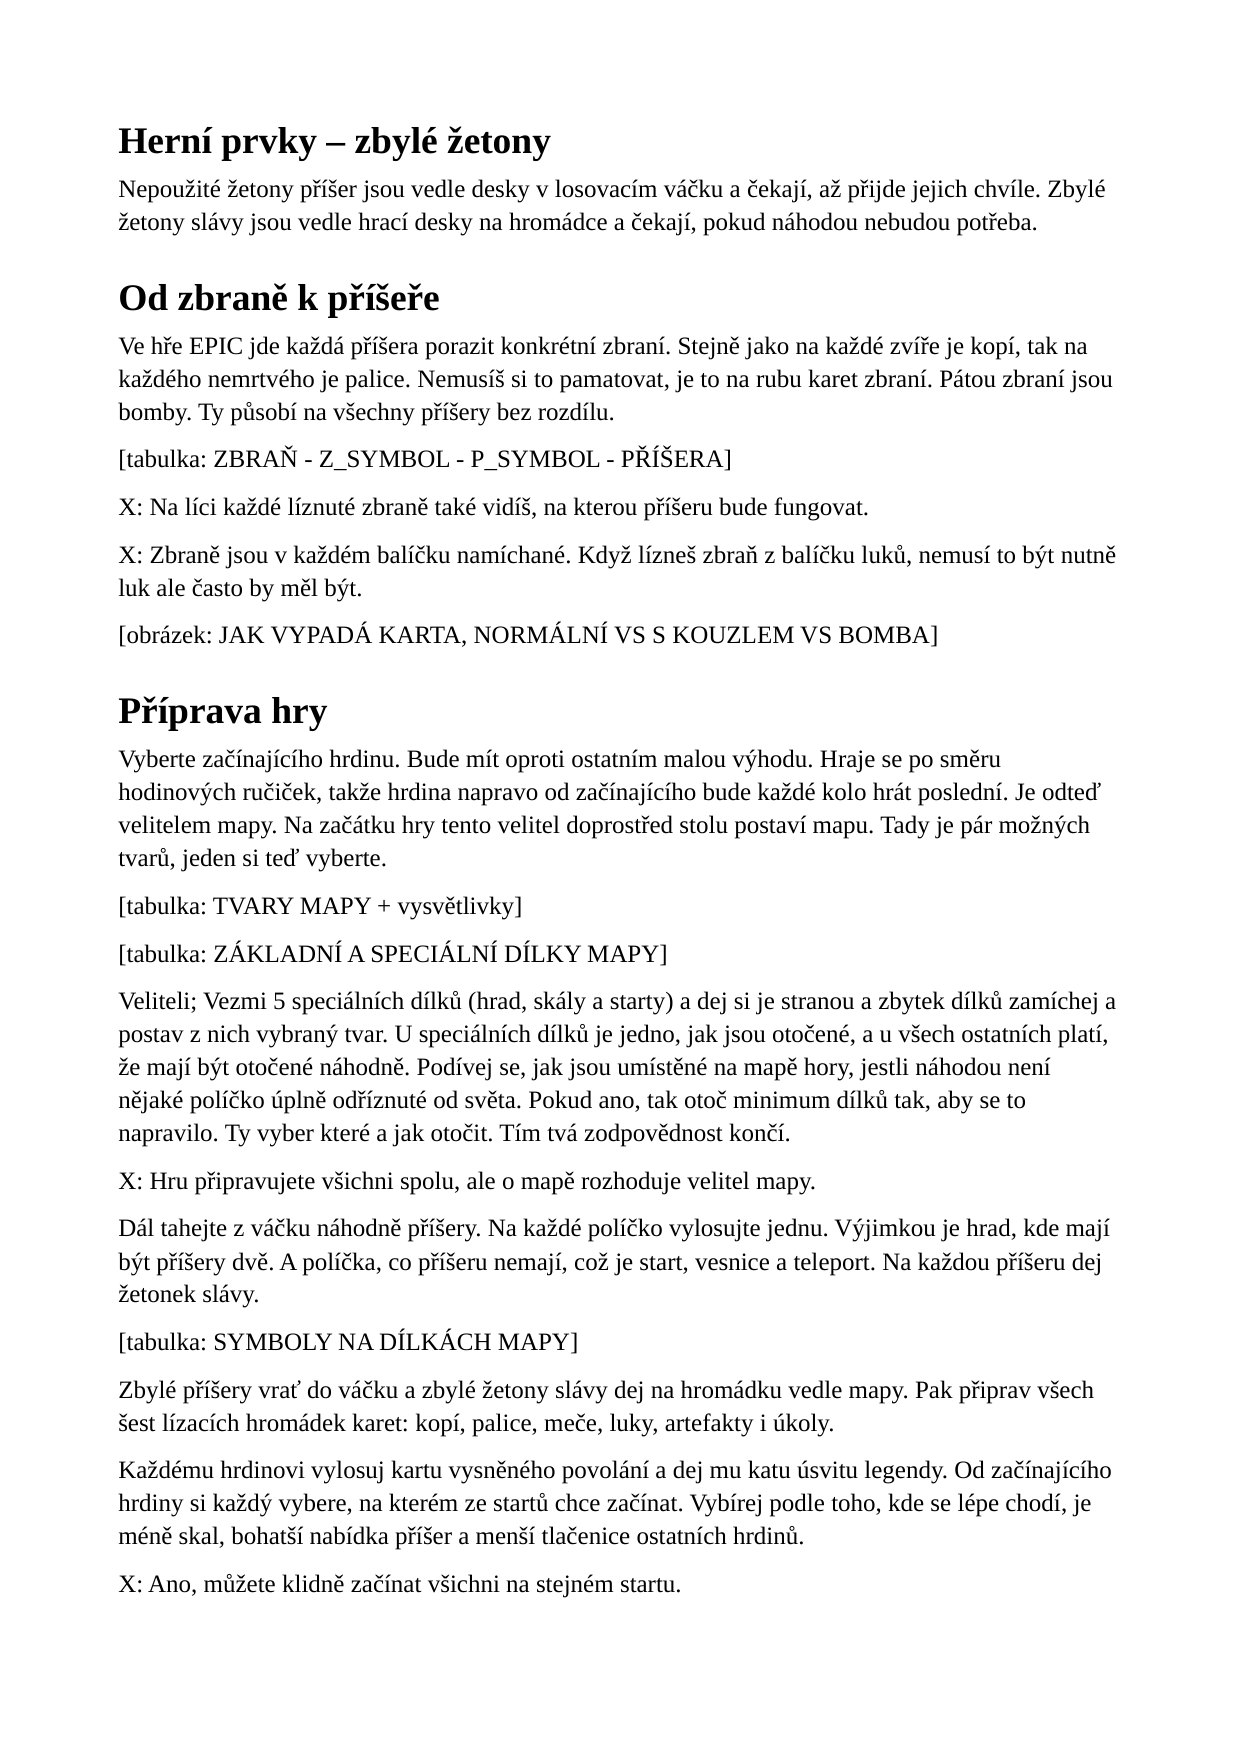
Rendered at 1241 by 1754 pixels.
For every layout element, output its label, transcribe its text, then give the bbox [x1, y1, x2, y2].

text Dál tahejte z váčku náhodně příšery. Na každé políčko vylosujte jednu. Výjimkou je hrad, kde mají být příšery dvě. A políčka, co příšeru nemají, což je start, vesnice a teleport. Na každou příšeru dej žetonek slávy. [118, 1213, 1122, 1308]
text Zbylé příšery vrať do váčku a zbylé žetony slávy dej na hromádku vedle mapy. Pak připrav všech šest lízacích hromádek karet: kopí, palice, meče, luky, artefakty i úkoly. [118, 1375, 1122, 1437]
subtitle Herní prvky – zbylé žetony [118, 118, 1122, 161]
text Každému hrdinovi vylosuj kartu vysněného povolání a dej mu katu úsvitu legendy. Od začínajícího hrdiny si každý vybere, na kterém ze startů chce začínat. Vybírej podle toho, kde se lépe chodí, je méně skal, bohatší nabídka příšer a menší tlačenice ostatních hrdinů. [118, 1455, 1122, 1550]
text Nepoužité žetony příšer jsou vedle desky v losovacím váčku a čekají, až přijde jejich chvíle. Zbylé žetony slávy jsou vedle hrací desky na hromádce a čekají, pokud náhodou nebudou potřeba. [118, 174, 1122, 236]
text [tabulka: ZÁKLADNÍ A SPECIÁLNÍ DÍLKY MAPY] [118, 939, 1122, 967]
text X: Ano, můžete klidně začínat všichni na stejném startu. [118, 1569, 1122, 1598]
subtitle Příprava hry [118, 689, 1122, 732]
subtitle Od zbraně k příšeře [118, 275, 1122, 318]
text X: Na líci každé líznuté zbraně také vidíš, na kterou příšeru bude fungovat. [118, 492, 1122, 521]
text [tabulka: TVARY MAPY + vysvětlivky] [118, 891, 1122, 920]
text Vyberte začínajícího hrdinu. Bude mít oproti ostatním malou výhodu. Hraje se po směru hodinových ručiček, takže hrdina napravo od začínajícího bude každé kolo hrát poslední. Je odteď velitelem mapy. Na začátku hry tento velitel doprostřed stolu postaví mapu. Tady je pár možných tvarů, jeden si teď vyberte. [118, 744, 1122, 872]
text X: Hru připravujete všichni spolu, ale o mapě rozhoduje velitel mapy. [118, 1166, 1122, 1195]
text [tabulka: ZBRAŇ - Z_SYMBOL - P_SYMBOL - PŘÍŠERA] [118, 444, 1122, 473]
text [tabulka: SYMBOLY NA DÍLKÁCH MAPY] [118, 1327, 1122, 1356]
text X: Zbraně jsou v každém balíčku namíchané. Když lízneš zbraň z balíčku luků, nemusí to být nutně luk ale často by měl být. [118, 540, 1122, 601]
text [obrázek: JAK VYPADÁ KARTA, NORMÁLNÍ VS S KOUZLEM VS BOMBA] [118, 620, 1122, 649]
text Veliteli; Vezmi 5 speciálních dílků (hrad, skály a starty) a dej si je stranou a zbytek dílků zamíchej a postav z nich vybraný tvar. U speciálních dílků je jedno, jak jsou otočené, a u všech ostatních platí, že mají být otočené náhodně. Podívej se, jak jsou umístěné na mapě hory, jestli náhodou není nějaké políčko úplně odříznuté od světa. Pokud ano, tak otoč minimum dílků tak, aby se to napravilo. Ty vyber které a jak otočit. Tím tvá zodpovědnost končí. [118, 986, 1122, 1147]
text Ve hře EPIC jde každá příšera porazit konkrétní zbraní. Stejně jako na každé zvíře je kopí, tak na každého nemrtvého je palice. Nemusíš si to pamatovat, je to na rubu karet zbraní. Pátou zbraní jsou bomby. Ty působí na všechny příšery bez rozdílu. [118, 331, 1122, 426]
